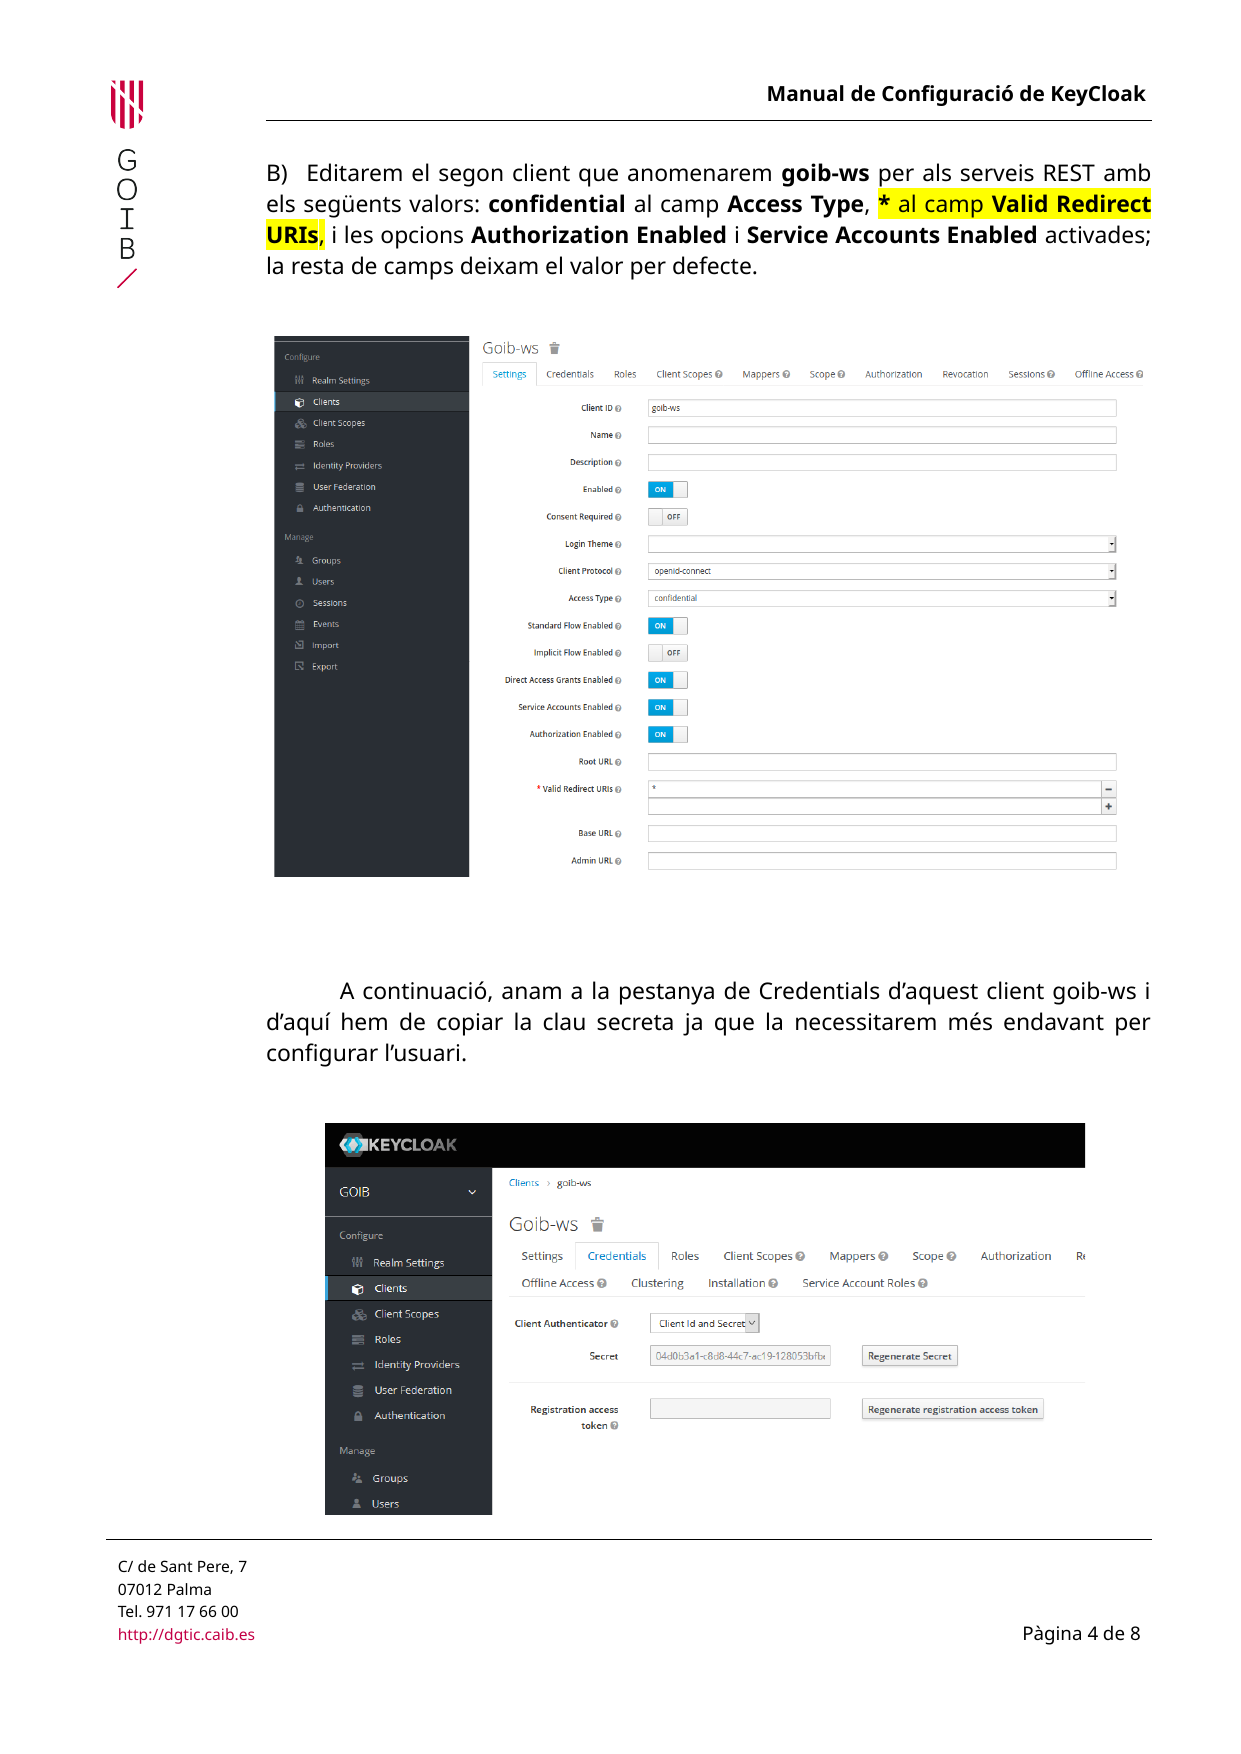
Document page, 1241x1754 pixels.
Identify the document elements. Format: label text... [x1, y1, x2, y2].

list A continuació, anam a la pestanya de Credentials d’aquest client goib-ws i d’aquí hem de copiar la clau secreta ja que la necessitarem més endavant per configurar l’usuari. [266, 975, 1152, 1069]
picture [274, 336, 1143, 877]
picture [325, 1123, 1086, 1515]
list Editarem el segon client que anomenarem goib-ws per als serveis REST amb els següents valors: confidential al camp Access Type, * al camp Valid Redirect URIs, i les opcions Authorization Enabled i Service Accounts Enabled activades; la resta de camps deixam el valor per defecte. [266, 156, 1152, 281]
picture [82, 57, 172, 319]
